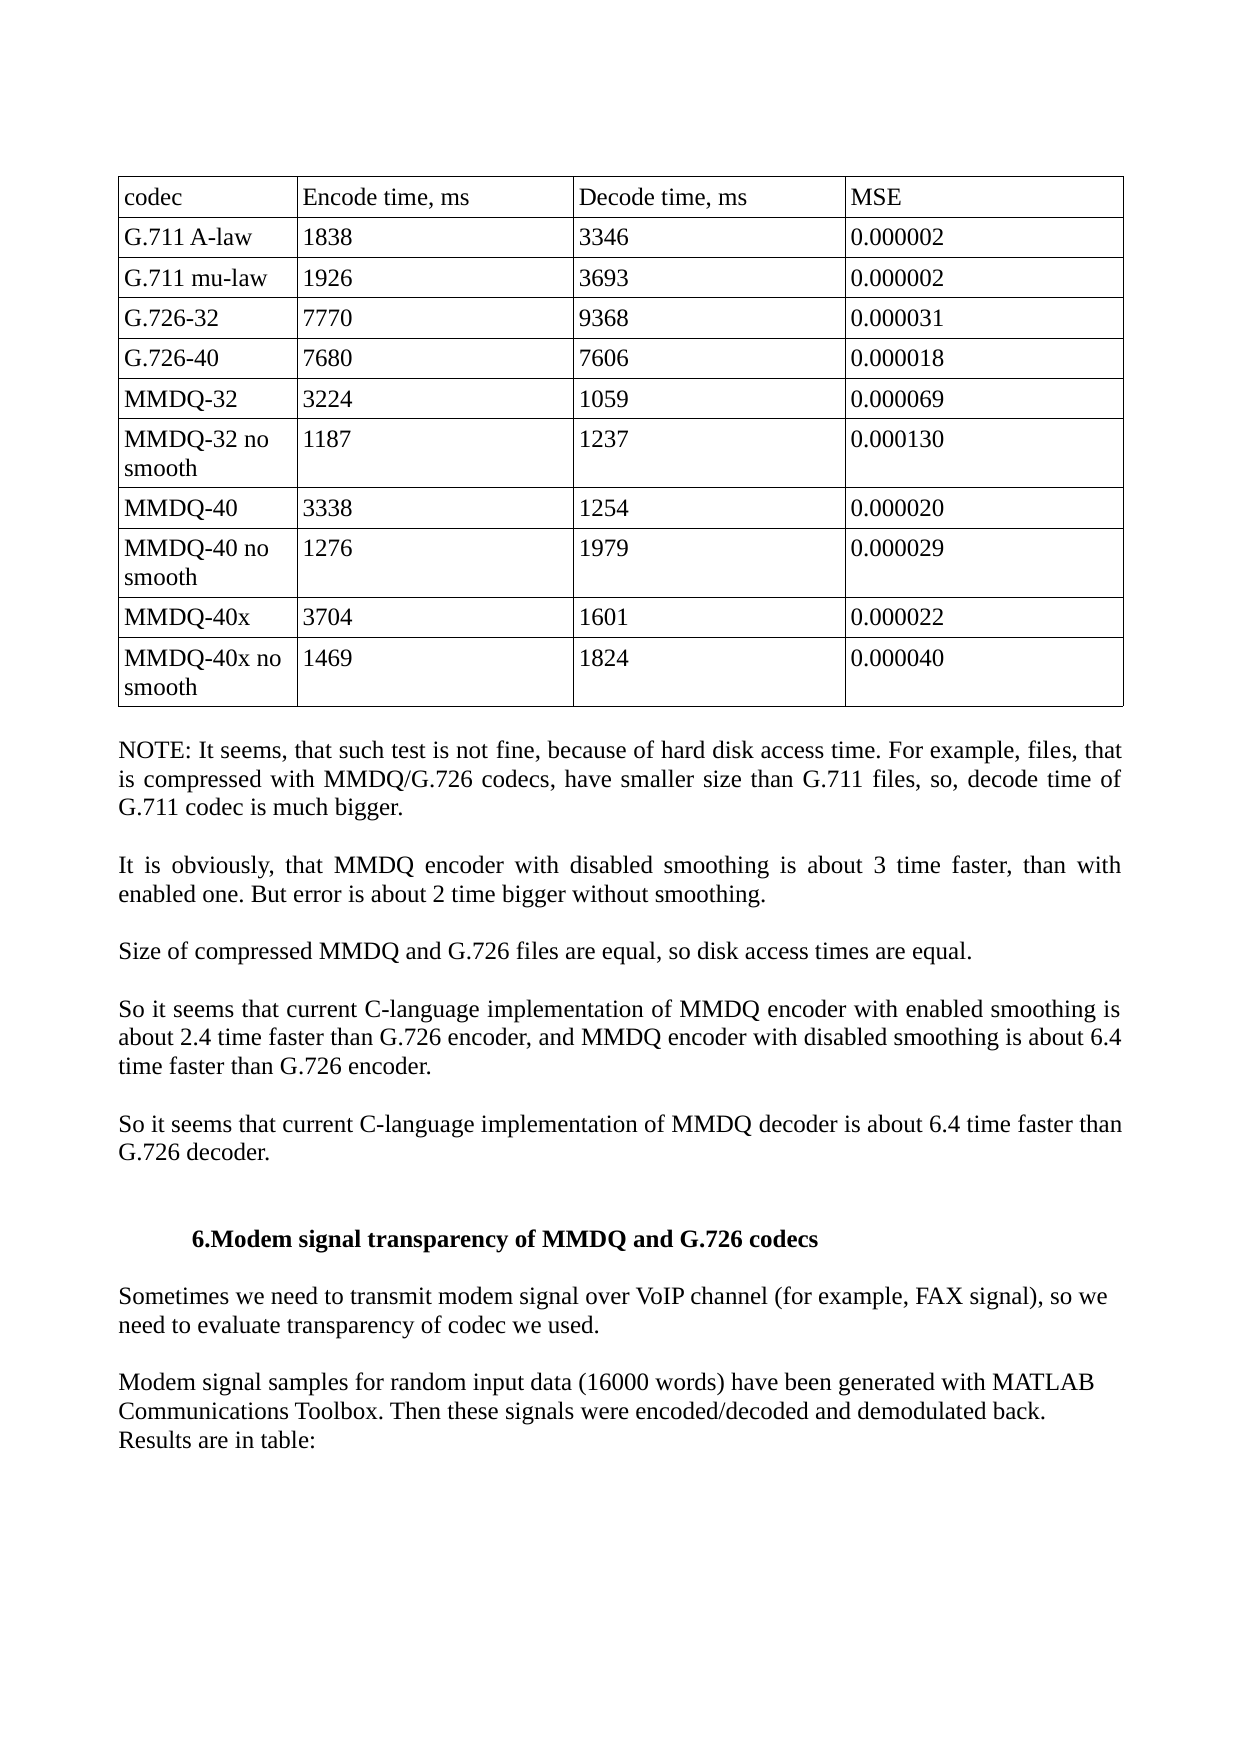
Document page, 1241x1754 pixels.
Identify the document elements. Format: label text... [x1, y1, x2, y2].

table_cell 3338 [298, 488, 573, 528]
table_cell 7680 [298, 339, 573, 378]
text Modem signal samples for random input data (16000 words) have been generated with MATLAB Communications Toolbox. Then these signals were encoded/decoded and demodulated back. Results are in table: [118, 1367, 1122, 1454]
table_cell G.711 A-law [119, 218, 297, 257]
table_cell 1059 [574, 379, 845, 418]
table_cell MMDQ-40 no smooth [119, 529, 297, 597]
table_cell MMDQ-32 no smooth [119, 419, 297, 487]
table_cell 1469 [298, 638, 573, 706]
table_cell 7770 [298, 298, 573, 338]
table_cell 0.000002 [846, 258, 1123, 297]
table_cell 3693 [574, 258, 845, 297]
table_cell MMDQ-32 [119, 379, 297, 418]
table_cell 3704 [298, 598, 573, 637]
table_cell 1254 [574, 488, 845, 528]
text Sometimes we need to transmit modem signal over VoIP channel (for example, FAX signal), so we need to evaluate transparency of codec we used. [118, 1281, 1122, 1339]
table_cell 1237 [574, 419, 845, 487]
table_cell 7606 [574, 339, 845, 378]
table_cell 1979 [574, 529, 845, 597]
table_cell 0.000029 [846, 529, 1123, 597]
text It is obviously, that MMDQ encoder with disabled smoothing is about 3 time faster, than with enabled one. But error is about 2 time bigger without smoothing. [118, 850, 1122, 907]
table_cell G.726-32 [119, 298, 297, 338]
table_cell MMDQ-40x [119, 598, 297, 637]
text 6.Modem signal transparency of MMDQ and G.726 codecs [118, 1224, 1122, 1252]
table_header Encode time, ms [298, 177, 573, 217]
table_cell 0.000018 [846, 339, 1123, 378]
table_cell G.711 mu-law [119, 258, 297, 297]
table_cell 0.000130 [846, 419, 1123, 487]
table_header MSE [846, 177, 1123, 217]
table_cell 3346 [574, 218, 845, 257]
table_cell MMDQ-40 [119, 488, 297, 528]
text Size of compressed MMDQ and G.726 files are equal, so disk access times are equal. [118, 936, 1122, 965]
table_cell 0.000031 [846, 298, 1123, 338]
table_cell MMDQ-40x no smooth [119, 638, 297, 706]
table_cell 1276 [298, 529, 573, 597]
text So it seems that current C-language implementation of MMDQ decoder is about 6.4 time faster than G.726 decoder. [118, 1109, 1122, 1166]
table_cell 1838 [298, 218, 573, 257]
table_cell 0.000040 [846, 638, 1123, 706]
text NOTE: It seems, that such test is not fine, because of hard disk access time. For example, files, that is compressed with MMDQ/G.726 codecs, have smaller size than G.711 files, so, decode time of G.711 codec is much bigger. [118, 735, 1122, 821]
table_cell 1601 [574, 598, 845, 637]
text So it seems that current C-language implementation of MMDQ encoder with enabled smoothing is about 2.4 time faster than G.726 encoder, and MMDQ encoder with disabled smoothing is about 6.4 time faster than G.726 encoder. [118, 994, 1122, 1080]
table_cell 0.000020 [846, 488, 1123, 528]
table_cell 9368 [574, 298, 845, 338]
table_cell G.726-40 [119, 339, 297, 378]
table_cell 1926 [298, 258, 573, 297]
table_cell 3224 [298, 379, 573, 418]
table_header codec [119, 177, 297, 217]
table_header Decode time, ms [574, 177, 845, 217]
table_cell 1824 [574, 638, 845, 706]
table_cell 1187 [298, 419, 573, 487]
table_cell 0.000002 [846, 218, 1123, 257]
table_cell 0.000069 [846, 379, 1123, 418]
table_cell 0.000022 [846, 598, 1123, 637]
